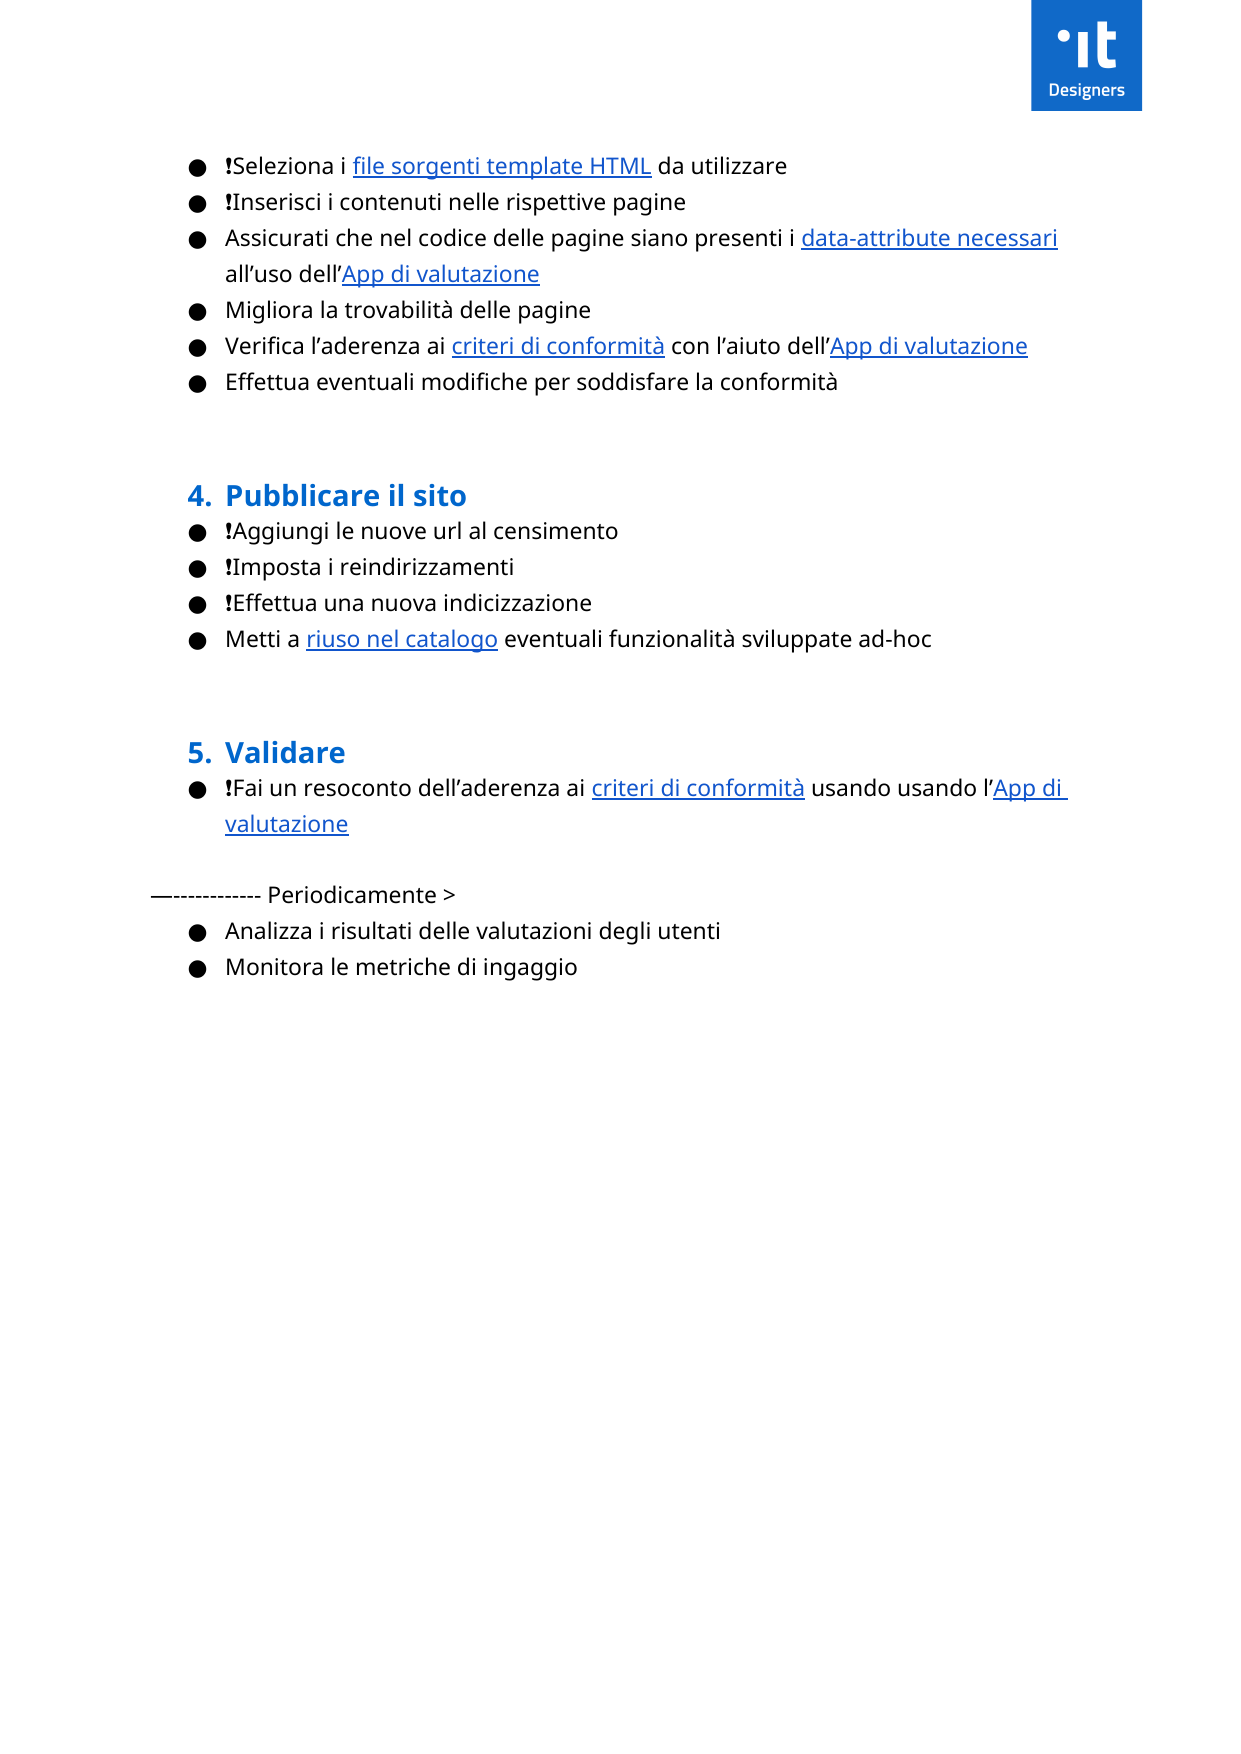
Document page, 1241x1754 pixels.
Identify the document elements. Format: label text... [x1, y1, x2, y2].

text —------------ Periodicamente > [150, 879, 1090, 911]
list Metti a riuso nel catalogo eventuali funzionalità sviluppate ad-hoc [187, 622, 1090, 654]
list Migliora la trovabilità delle pagine [187, 294, 1090, 325]
list ❗️Aggiungi le nuove url al censimento [187, 515, 1090, 546]
subtitle Pubblicare il sito [187, 475, 1090, 515]
list Assicurati che nel codice delle pagine siano presenti i data-attribute necessari all’uso dell’App di valutazione [187, 222, 1090, 289]
list Monitora le metriche di ingaggio [187, 951, 1090, 982]
subtitle Validare [187, 732, 1090, 772]
list Verifica l’aderenza ai criteri di conformità con l’aiuto dell’App di valutazione [187, 330, 1090, 361]
list ❗️Seleziona i file sorgenti template HTML da utilizzare [187, 150, 1090, 181]
list ❗️Fai un resoconto dell’aderenza ai criteri di conformità usando usando l’App di valutazione [187, 772, 1090, 839]
list ❗️Effettua una nuova indicizzazione [187, 587, 1090, 618]
list Analizza i risultati delle valutazioni degli utenti [187, 915, 1090, 947]
list ❗️Inserisci i contenuti nelle rispettive pagine [187, 186, 1090, 217]
list ❗️Imposta i reindirizzamenti [187, 551, 1090, 582]
list Effettua eventuali modifiche per soddisfare la conformità [187, 366, 1090, 397]
picture [1031, 0, 1143, 111]
